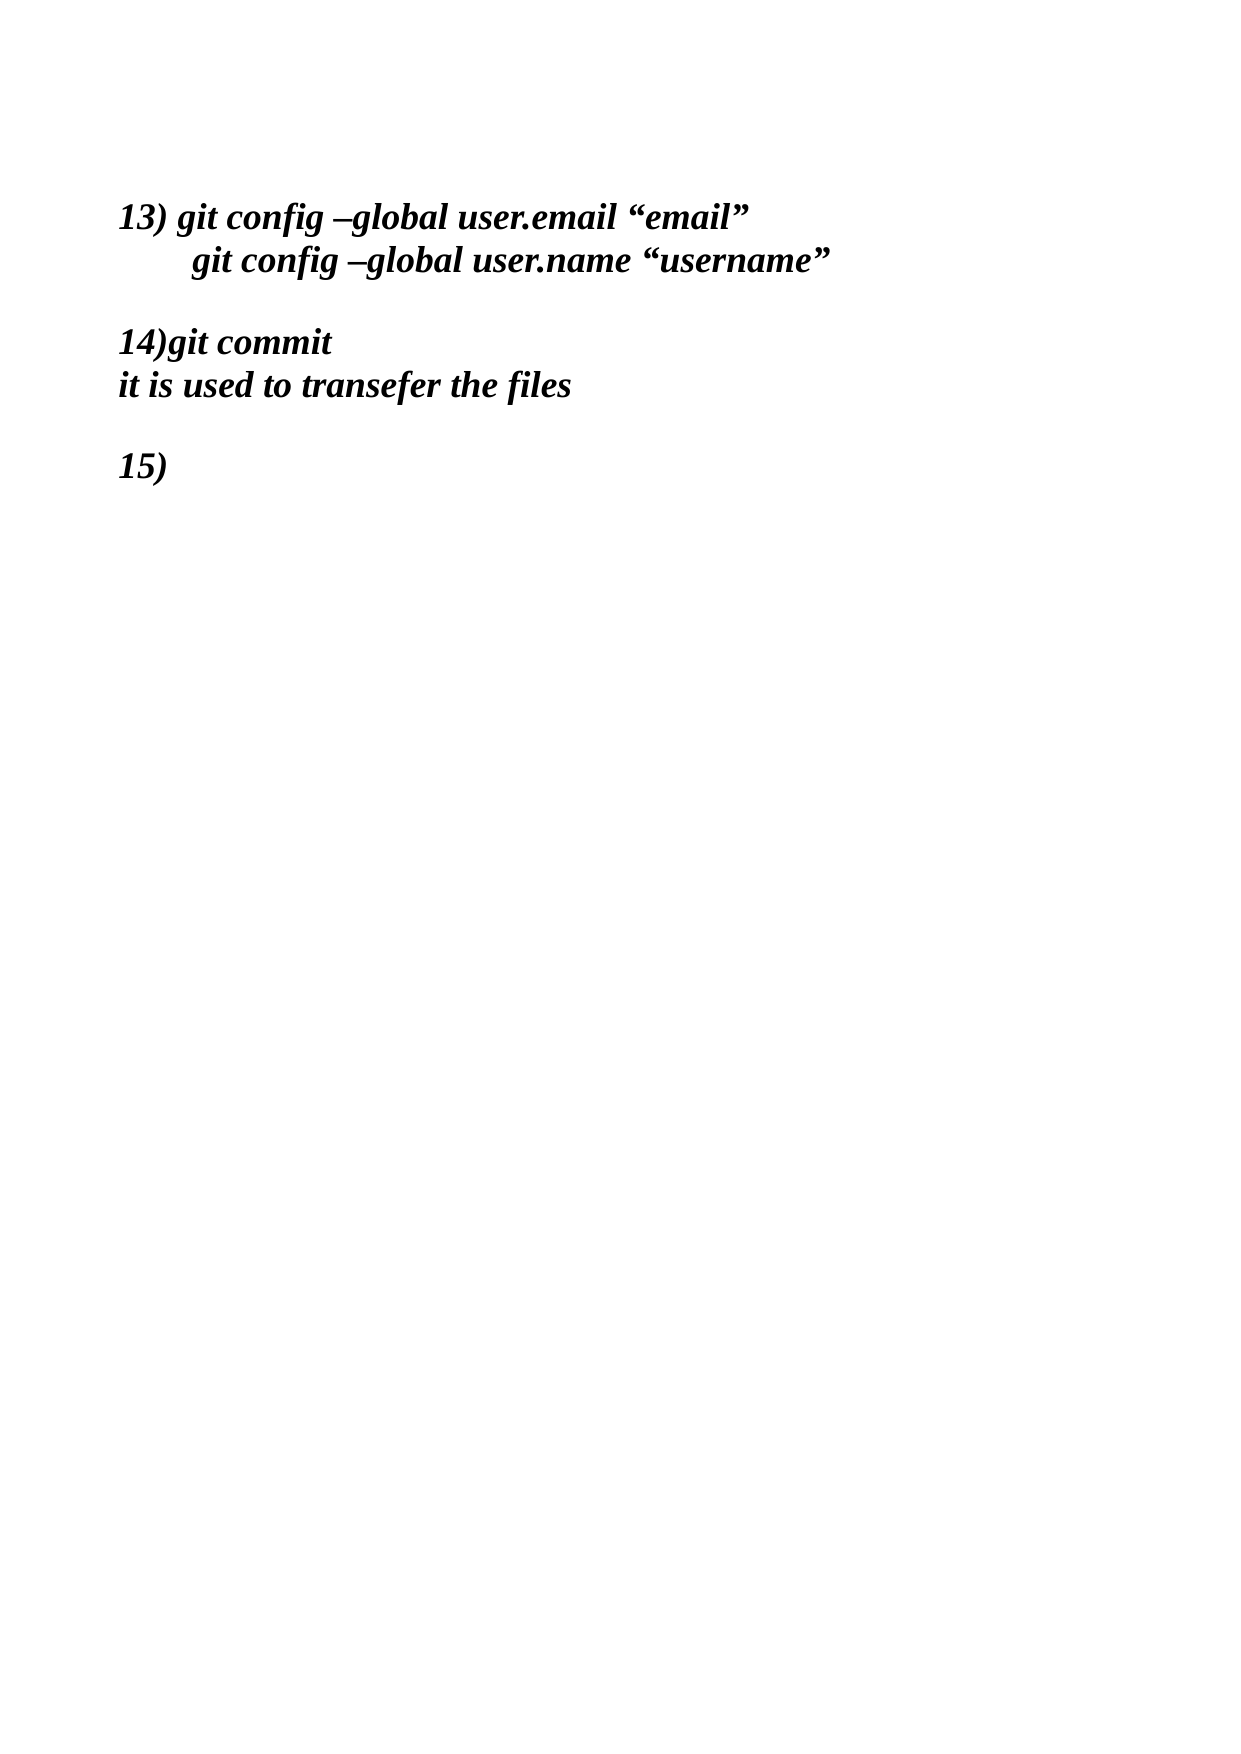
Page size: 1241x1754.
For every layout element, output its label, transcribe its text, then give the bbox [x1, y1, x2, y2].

text 13) git config –global user.email “email” [118, 195, 1122, 238]
text 15) [118, 444, 1122, 487]
text it is used to transefer the files [118, 362, 1122, 406]
text git config –global user.name “username” [118, 238, 1122, 281]
text 14)git commit [118, 319, 1122, 362]
